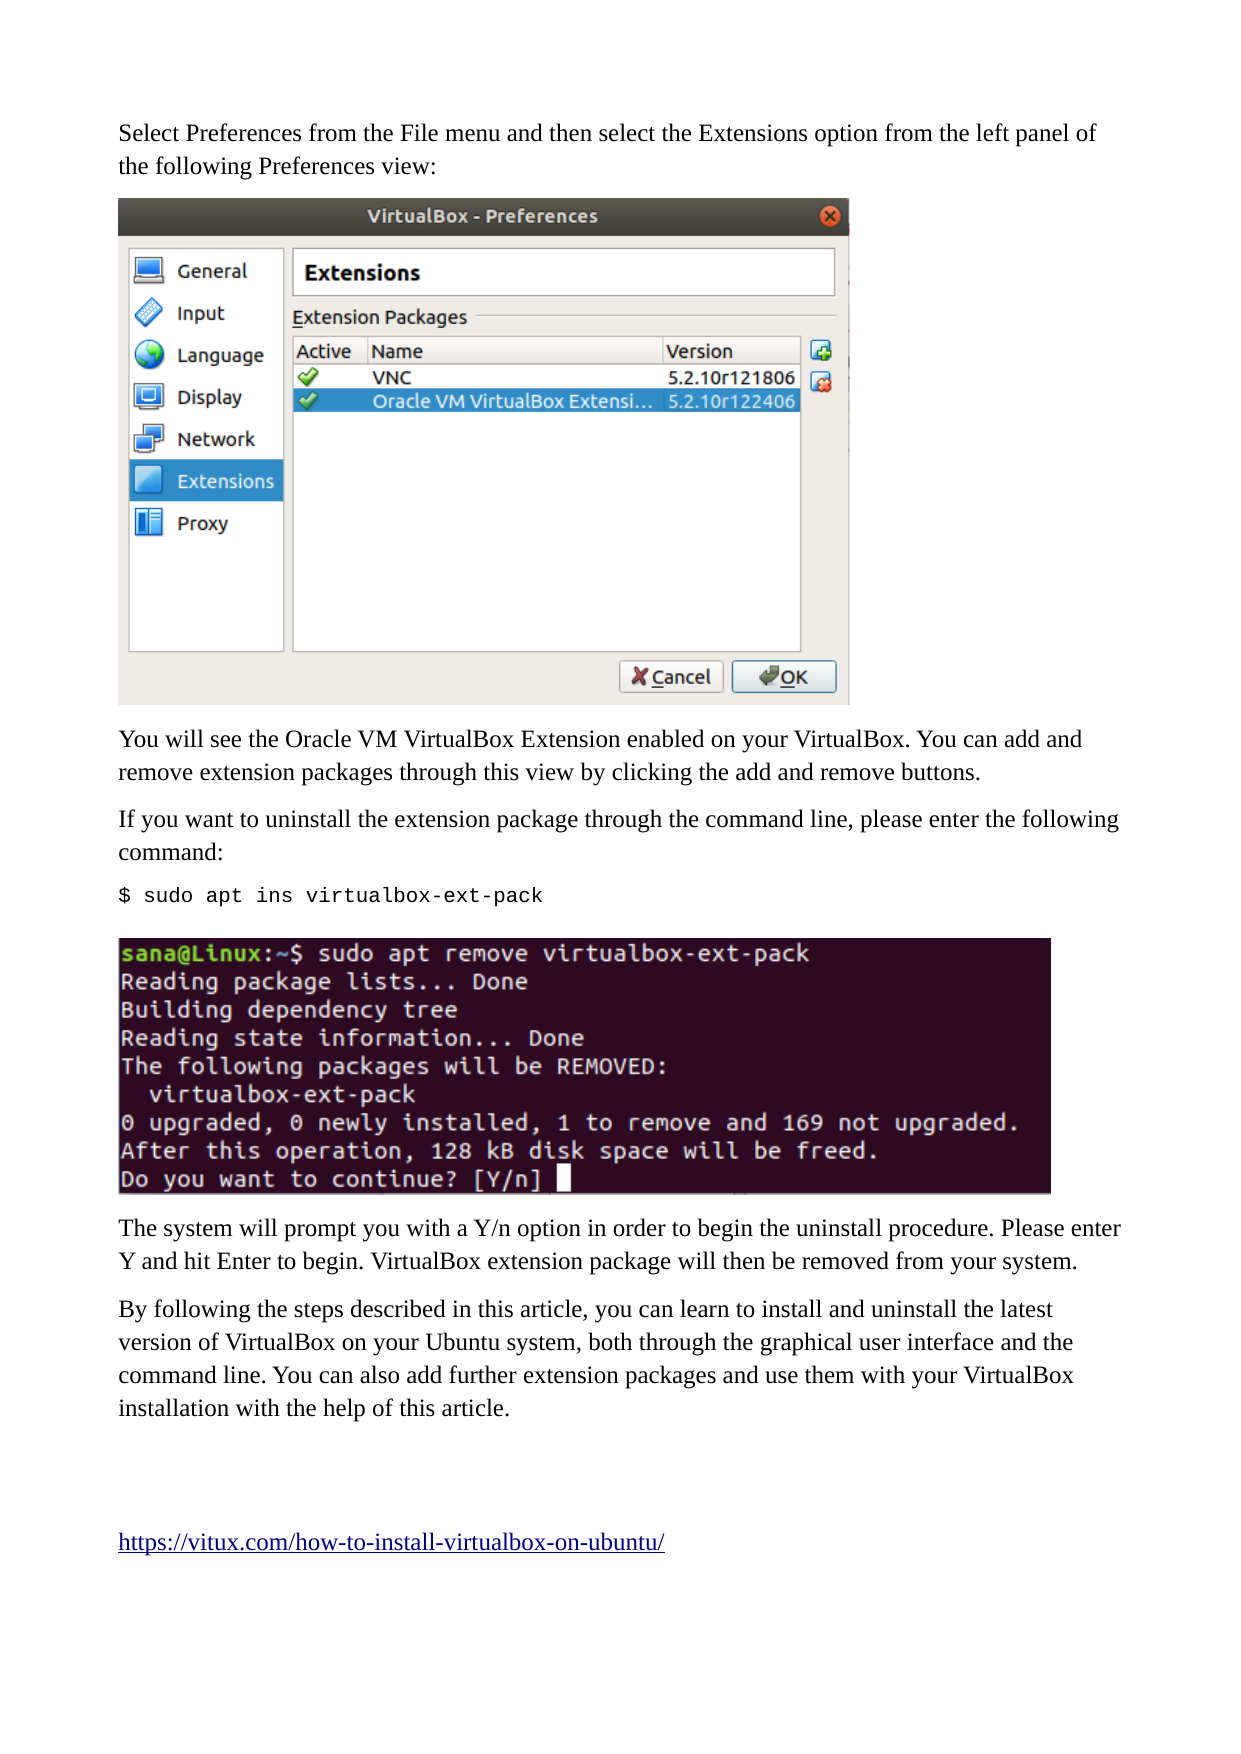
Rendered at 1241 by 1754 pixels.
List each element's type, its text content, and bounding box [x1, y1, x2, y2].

text $ sudo apt ins virtualbox-ext-pack [118, 885, 1122, 909]
text If you want to uninstall the extension package through the command line, please enter the following command: [118, 804, 1122, 866]
text Select Preferences from the File menu and then select the Extensions option from the left panel of the following Preferences view: [118, 118, 1122, 180]
picture [118, 938, 1051, 1195]
text The system will prompt you with a Y/n option in order to begin the uninstall procedure. Please enter Y and hit Enter to begin. VirtualBox extension package will then be removed from your system. [118, 1213, 1122, 1275]
text You will see the Oracle VM VirtualBox Extension enabled on your VirtualBox. You can add and remove extension packages through this view by clicking the add and remove buttons. [118, 724, 1122, 786]
text By following the steps described in this article, you can learn to install and uninstall the latest version of VirtualBox on your Ubuntu system, both through the graphical user interface and the command line. You can also add further extension packages and use them with your VirtualBox installation with the help of this article. [118, 1294, 1122, 1422]
text https://vitux.com/how-to-install-virtualbox-on-ubuntu/ [118, 1527, 1122, 1556]
picture [118, 198, 850, 705]
